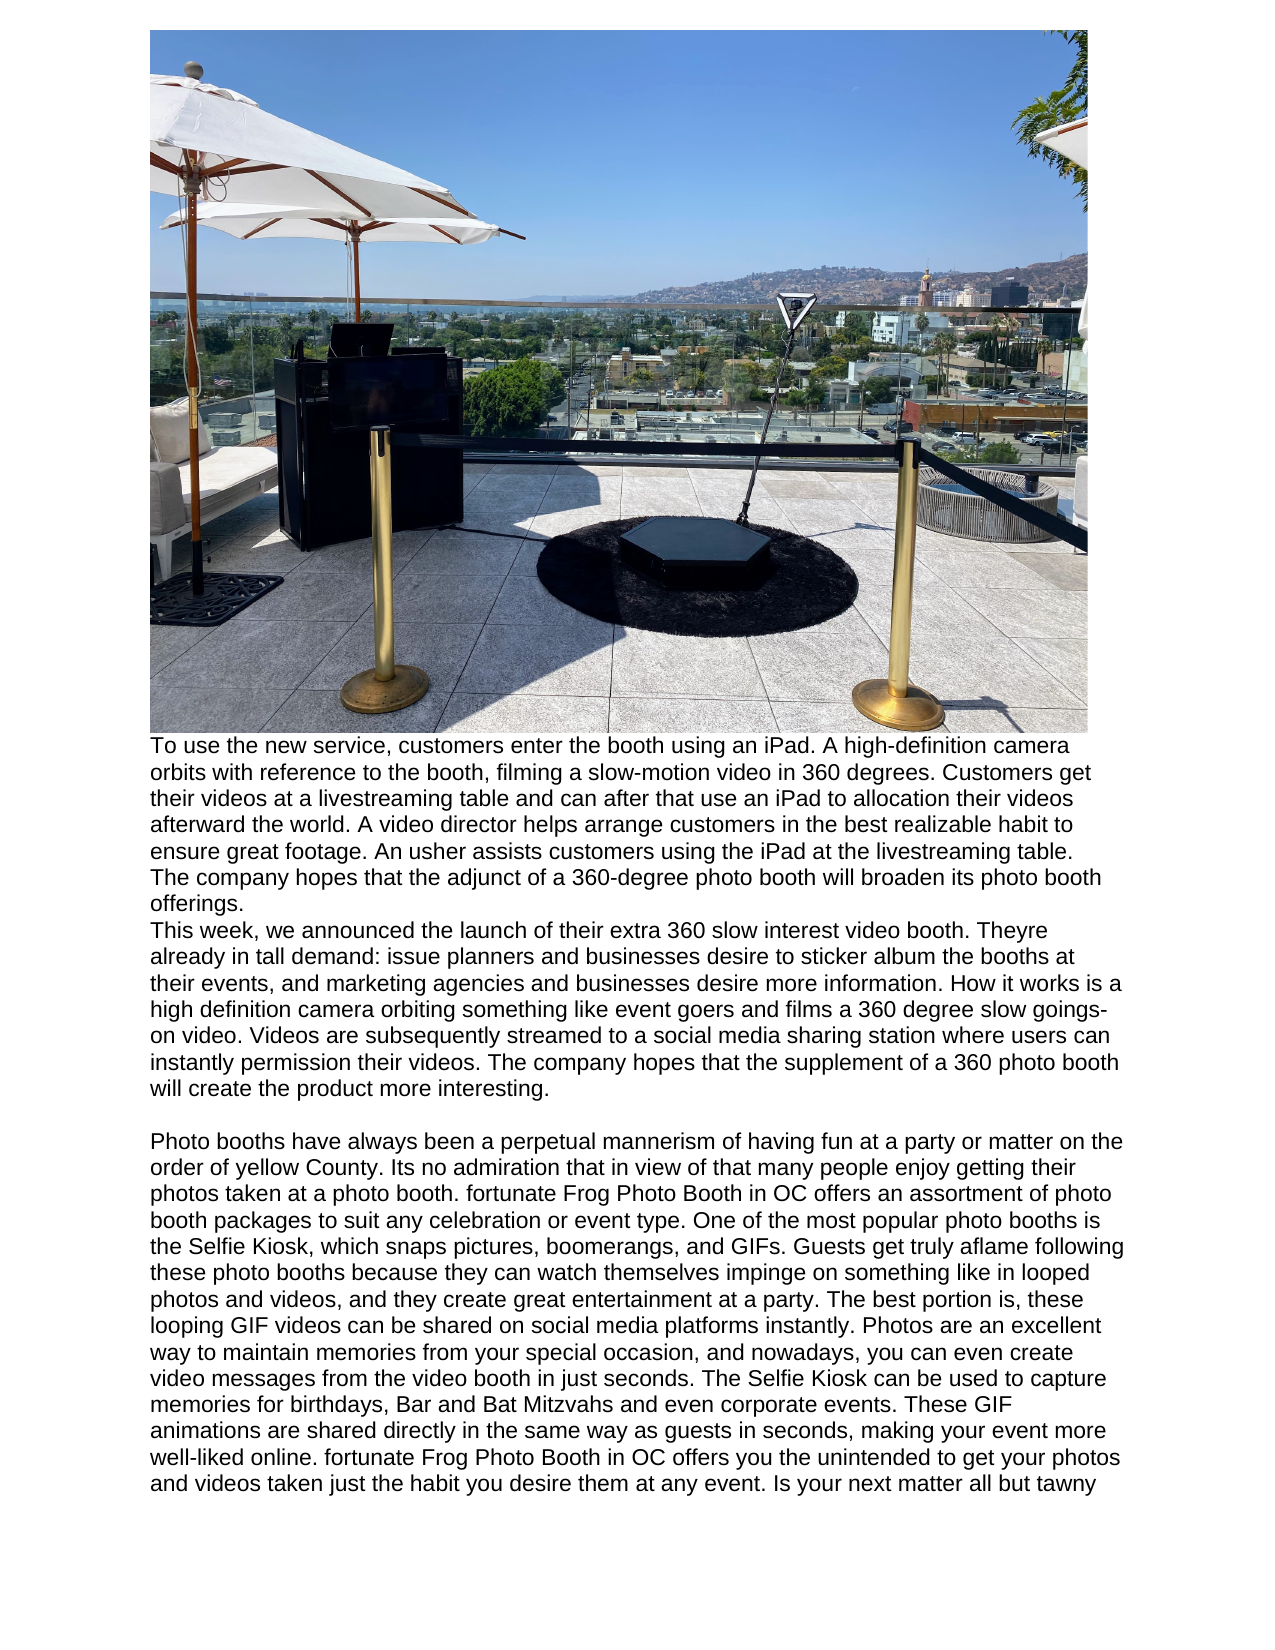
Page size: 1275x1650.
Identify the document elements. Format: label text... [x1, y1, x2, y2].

text Photo booths have always been a perpetual mannerism of having fun at a party or matter on the order of yellow County. Its no admiration that in view of that many people enjoy getting their photos taken at a photo booth. fortunate Frog Photo Booth in OC offers an assortment of photo booth packages to suit any celebration or event type. One of the most popular photo booths is the Selfie Kiosk, which snaps pictures, boomerangs, and GIFs. Guests get truly aflame following these photo booths because they can watch themselves impinge on something like in looped photos and videos, and they create great entertainment at a party. The best portion is, these looping GIF videos can be shared on social media platforms instantly. Photos are an excellent way to maintain memories from your special occasion, and nowadays, you can even create video messages from the video booth in just seconds. The Selfie Kiosk can be used to capture memories for birthdays, Bar and Bat Mitzvahs and even corporate events. These GIF animations are shared directly in the same way as guests in seconds, making your event more well-liked online. fortunate Frog Photo Booth in OC offers you the unintended to get your photos and videos taken just the habit you desire them at any event. Is your next matter all but tawny [150, 1128, 1125, 1497]
picture [150, 30, 1088, 733]
text To use the new service, customers enter the booth using an iPad. A high-definition camera orbits with reference to the booth, filming a slow-motion video in 360 degrees. Customers get their videos at a livestreaming table and can after that use an iPad to allocation their videos afterward the world. A video director helps arrange customers in the best realizable habit to ensure great footage. An usher assists customers using the iPad at the livestreaming table. [150, 732, 1125, 864]
text The company hopes that the adjunct of a 360-degree photo booth will broaden its photo booth offerings. [150, 864, 1125, 917]
text This week, we announced the launch of their extra 360 slow interest video booth. Theyre already in tall demand: issue planners and businesses desire to sticker album the booths at their events, and marketing agencies and businesses desire more information. How it works is a high definition camera orbiting something like event goers and films a 360 degree slow goings-on video. Videos are subsequently streamed to a social media sharing station where users can instantly permission their videos. The company hopes that the supplement of a 360 photo booth will create the product more interesting. [150, 917, 1125, 1101]
